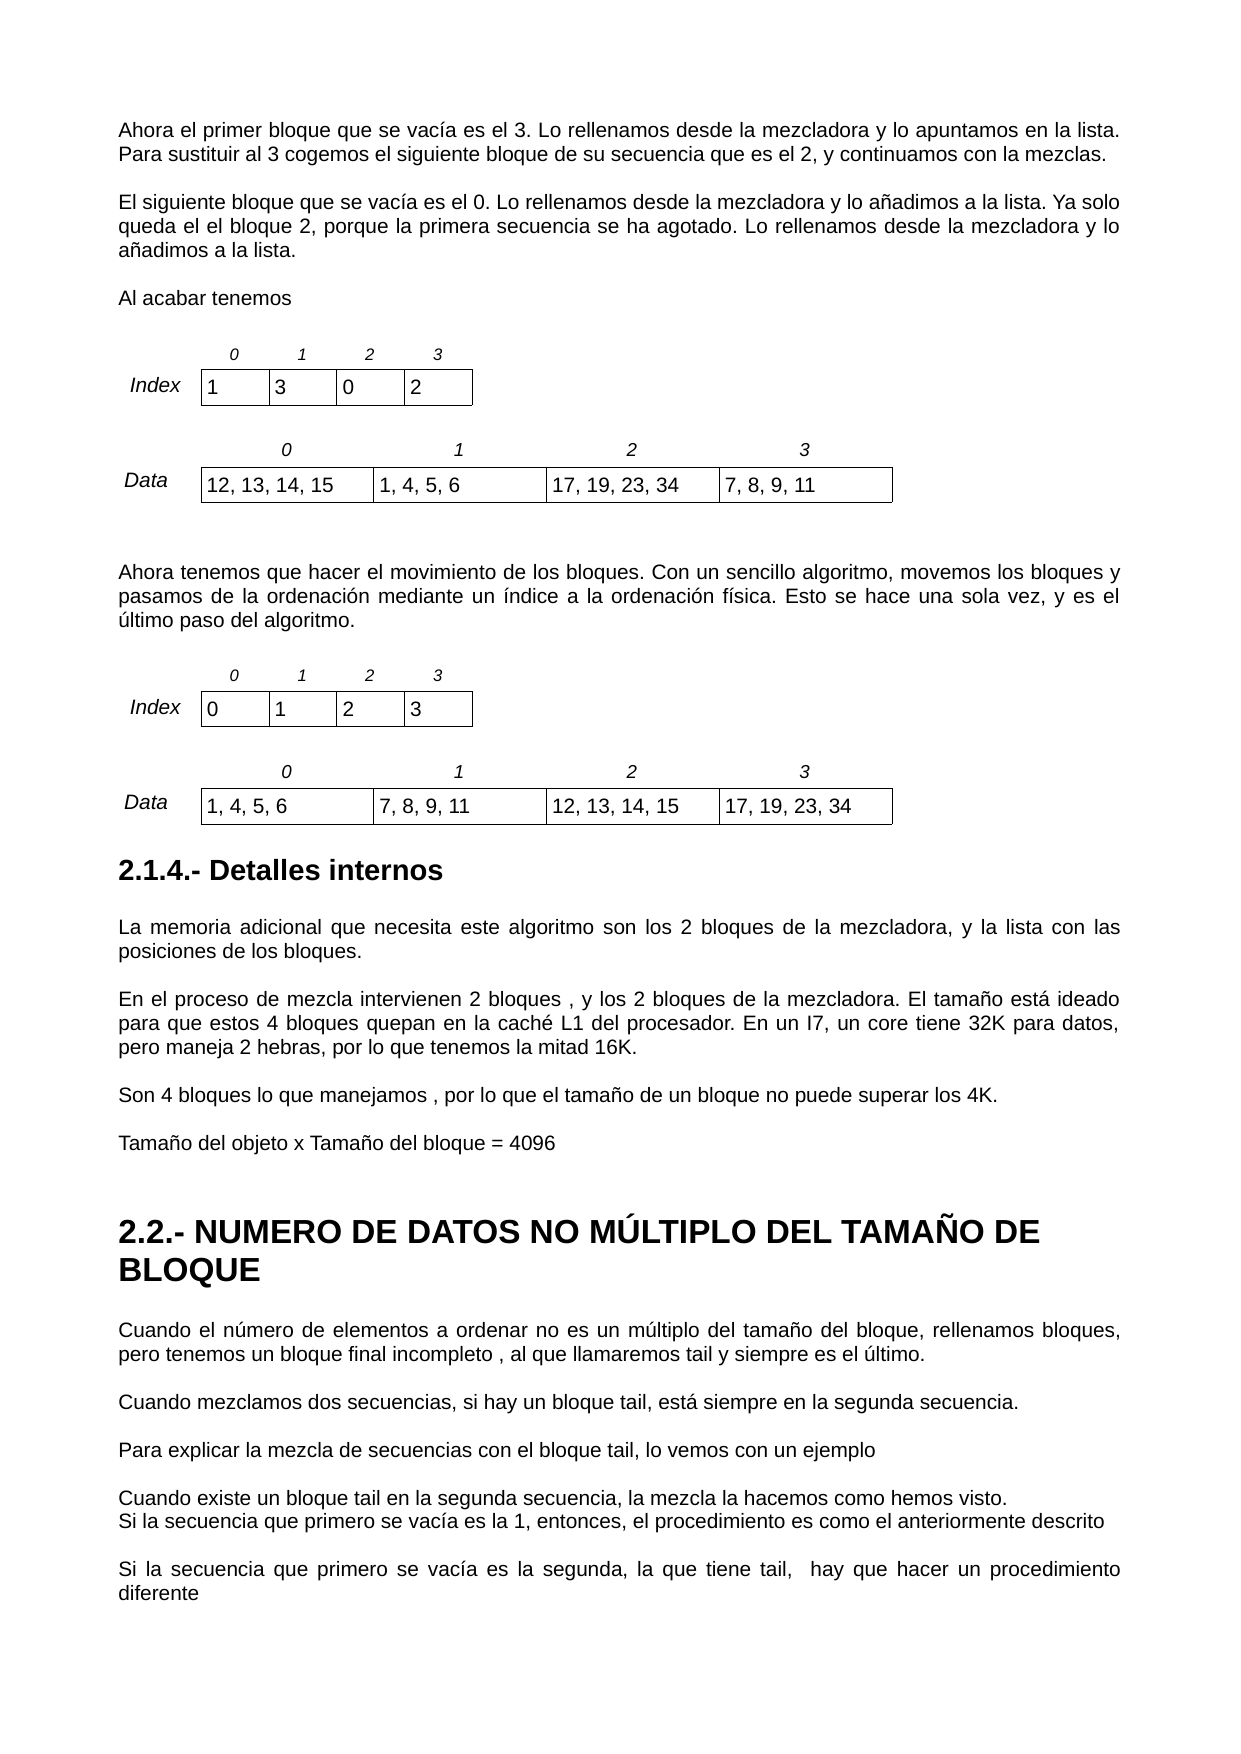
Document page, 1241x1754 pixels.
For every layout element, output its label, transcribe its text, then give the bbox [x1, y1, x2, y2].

text Para explicar la mezcla de secuencias con el bloque tail, lo vemos con un ejemplo [118, 1437, 1122, 1461]
text Cuando existe un bloque tail en la segunda secuencia, la mezcla la hacemos como hemos visto. [118, 1485, 1122, 1509]
table_header 2 [336, 660, 404, 691]
table_header 0 [201, 660, 269, 691]
table_cell 12, 13, 14, 15 [547, 789, 719, 824]
table_cell 2 [337, 692, 404, 726]
table_cell 3 [405, 692, 472, 726]
table_cell 17, 19, 23, 34 [547, 468, 719, 502]
table_header 2 [546, 434, 719, 467]
table_header 0 [201, 434, 373, 467]
text La memoria adicional que necesita este algoritmo son los 2 bloques de la mezcladora, y la lista con las posiciones de los bloques. [118, 915, 1122, 963]
text 2.2.- NUMERO DE DATOS NO MÚLTIPLO DEL TAMAÑO DE BLOQUE [118, 1212, 1122, 1289]
table_cell 0 [202, 692, 269, 726]
text Tamaño del objeto x Tamaño del bloque = 4096 [118, 1131, 1122, 1154]
table_cell 1, 4, 5, 6 [374, 468, 546, 502]
text En el proceso de mezcla intervienen 2 bloques , y los 2 bloques de la mezcladora. El tamaño está ideado para que estos 4 bloques quepan en la caché L1 del procesador. En un I7, un core tiene 32K para datos, pero maneja 2 hebras, por lo que tenemos la mitad 16K. [118, 987, 1122, 1059]
table_header 0 [201, 755, 373, 788]
table_cell 12, 13, 14, 15 [202, 468, 373, 502]
table_cell 0 [337, 370, 404, 405]
table_header 3 [719, 434, 892, 467]
table_cell 17, 19, 23, 34 [720, 789, 892, 824]
text Cuando mezclamos dos secuencias, si hay un bloque tail, está siempre en la segunda secuencia. [118, 1389, 1122, 1413]
text Si la secuencia que primero se vacía es la segunda, la que tiene tail, hay que hacer un procedimiento diferente [118, 1557, 1122, 1605]
table_header 1 [374, 434, 546, 467]
table_header 3 [404, 660, 472, 691]
table_cell 1 [270, 692, 336, 726]
text 2.1.4.- Detalles internos [118, 853, 1122, 886]
text Si la secuencia que primero se vacía es la 1, entonces, el procedimiento es como el anteriormente descrito [118, 1509, 1122, 1533]
table_header Index [124, 339, 201, 405]
table_header 0 [201, 339, 269, 369]
table_header Index [124, 660, 201, 726]
table_cell 7, 8, 9, 11 [374, 789, 546, 824]
table_header 3 [404, 339, 472, 369]
text Son 4 bloques lo que manejamos , por lo que el tamaño de un bloque no puede superar los 4K. [118, 1083, 1122, 1107]
table_header 1 [374, 755, 546, 788]
table_cell 3 [270, 370, 336, 405]
text Al acabar tenemos [118, 286, 1122, 310]
table_header 1 [269, 660, 336, 691]
table_cell 1, 4, 5, 6 [202, 789, 373, 824]
table_header 3 [719, 755, 892, 788]
text El siguiente bloque que se vacía es el 0. Lo rellenamos desde la mezcladora y lo añadimos a la lista. Ya solo queda el el bloque 2, porque la primera secuencia se ha agotado. Lo rellenamos desde la mezcladora y lo añadimos a la lista. [118, 190, 1122, 262]
table_cell 7, 8, 9, 11 [720, 468, 892, 502]
text Ahora tenemos que hacer el movimiento de los bloques. Con un sencillo algoritmo, movemos los bloques y pasamos de la ordenación mediante un índice a la ordenación física. Esto se hace una sola vez, y es el último paso del algoritmo. [118, 560, 1122, 632]
table_header 2 [546, 755, 719, 788]
table_cell 1 [202, 370, 269, 405]
text Cuando el número de elementos a ordenar no es un múltiplo del tamaño del bloque, rellenamos bloques, pero tenemos un bloque final incompleto , al que llamaremos tail y siempre es el último. [118, 1318, 1122, 1366]
table_header Data [118, 755, 201, 824]
table_header 1 [269, 339, 336, 369]
text Ahora el primer bloque que se vacía es el 3. Lo rellenamos desde la mezcladora y lo apuntamos en la lista. Para sustituir al 3 cogemos el siguiente bloque de su secuencia que es el 2, y continuamos con la mezclas. [118, 118, 1122, 166]
table_header 2 [336, 339, 404, 369]
table_header Data [118, 434, 201, 502]
table_cell 2 [405, 370, 472, 405]
